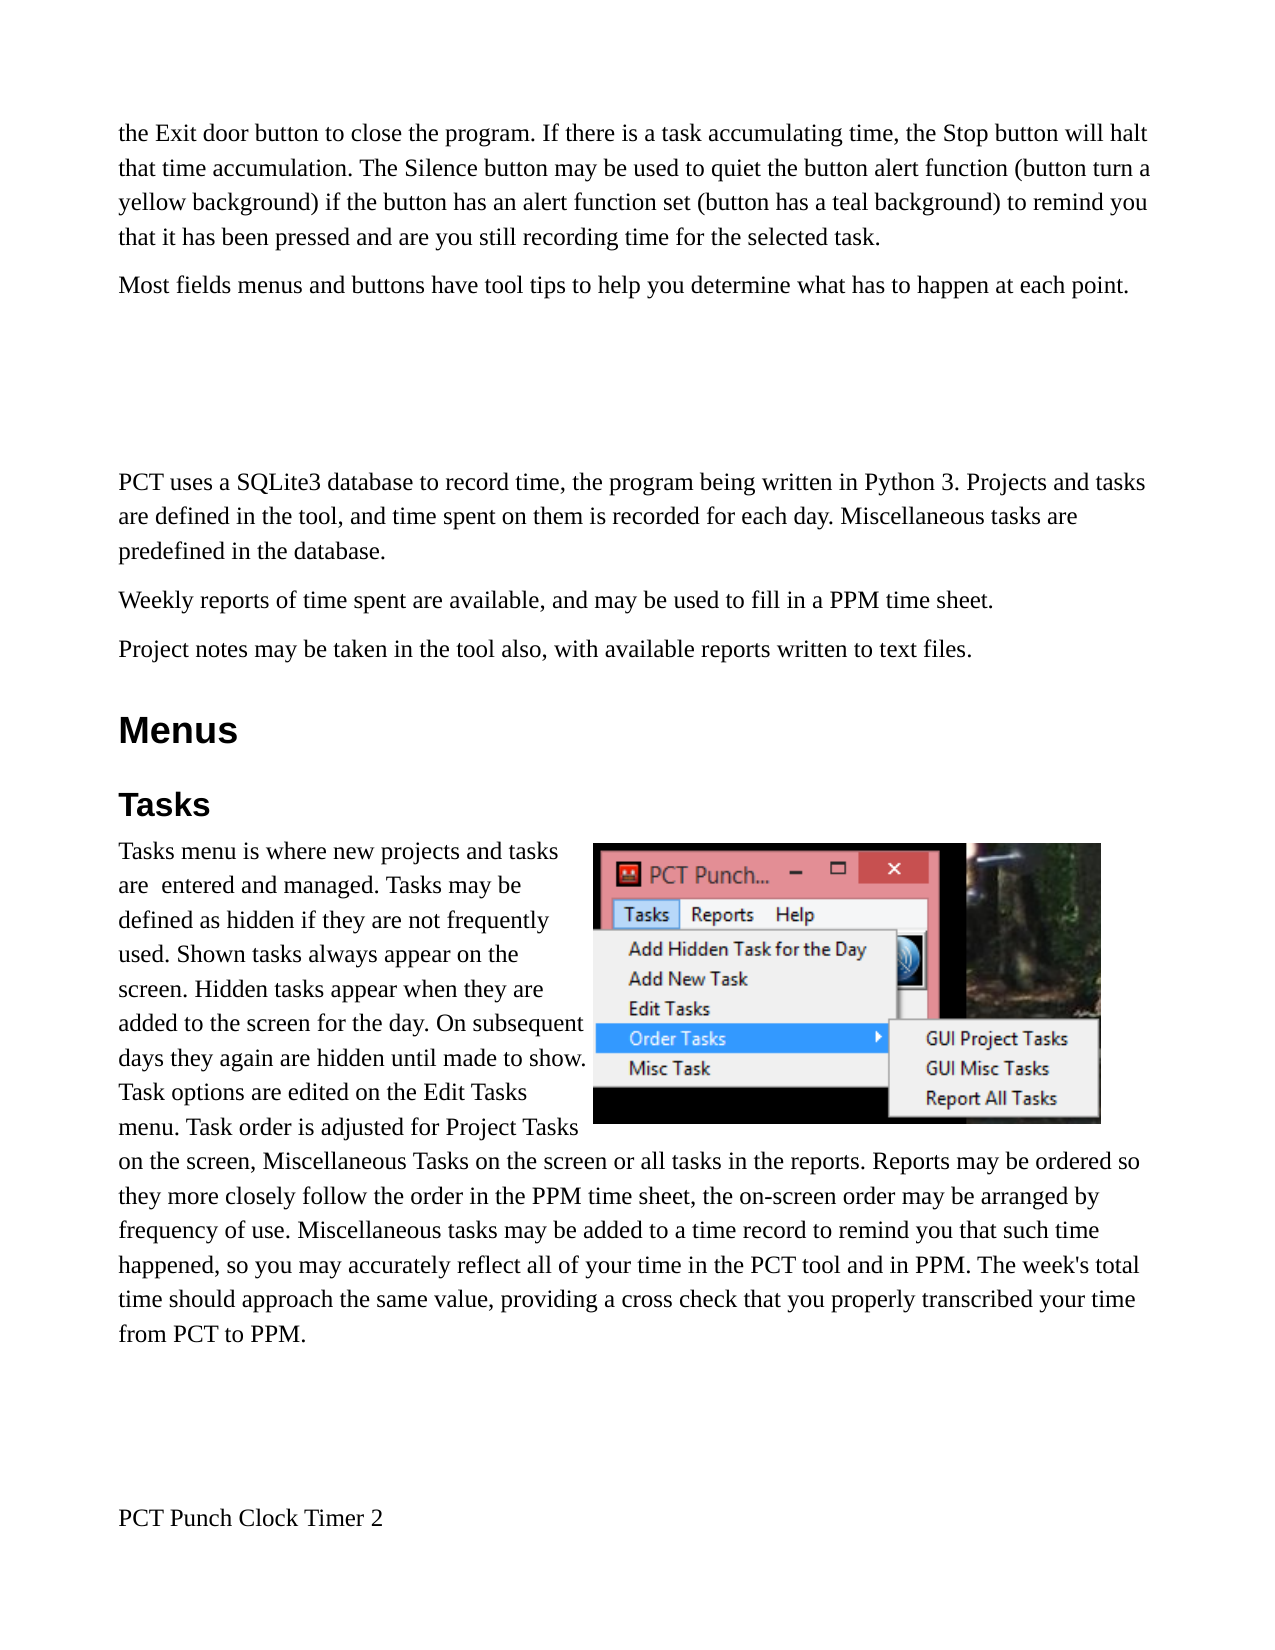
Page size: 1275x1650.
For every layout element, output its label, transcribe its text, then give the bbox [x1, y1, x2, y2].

text PCT uses a SQLite3 database to record time, the program being written in Python 3. Projects and tasks are defined in the tool, and time spent on them is recorded for each day. Miscellaneous tasks are predefined in the database. [118, 467, 1157, 564]
text Most fields menus and buttons have tool tips to help you determine what has to happen at each point. [118, 271, 1157, 299]
text Weekly reports of time spent are available, and may be used to fill in a PPM time sheet. [118, 585, 1157, 614]
text Project notes may be taken in the tool also, with available reports written to text files. [118, 634, 1157, 663]
text the Exit door button to close the program. If there is a task accumulating time, the Stop button will halt that time accumulation. The Silence button may be used to quiet the button alert function (button turn a yellow background) if the button has an alert function set (button has a teal background) to remind you that it has been pressed and are you still recording time for the selected task. [118, 118, 1157, 250]
subtitle Tasks [118, 785, 1157, 824]
text Tasks menu is where new projects and tasks are entered and managed. Tasks may be defined as hidden if they are not frequently used. Shown tasks always appear on the screen. Hidden tasks appear when they are added to the screen for the day. On subsequent days they again are hidden until made to show. Task options are edited on the Edit Tasks menu. Task order is adjusted for Project Tasks on the screen, Miscellaneous Tasks on the screen or all tasks in the reports. Reports may be ordered so they more closely follow the order in the PPM time sheet, the on-screen order may be arranged by frequency of use. Miscellaneous tasks may be added to a time record to remind you that such time happened, so you may accurately reflect all of your time in the PCT tool and in PPM. The week's total time should approach the same value, providing a cross check that you properly transcribed your time from PCT to PPM. [118, 836, 1157, 1348]
picture [593, 843, 1101, 1124]
subtitle Menus [118, 708, 1157, 752]
